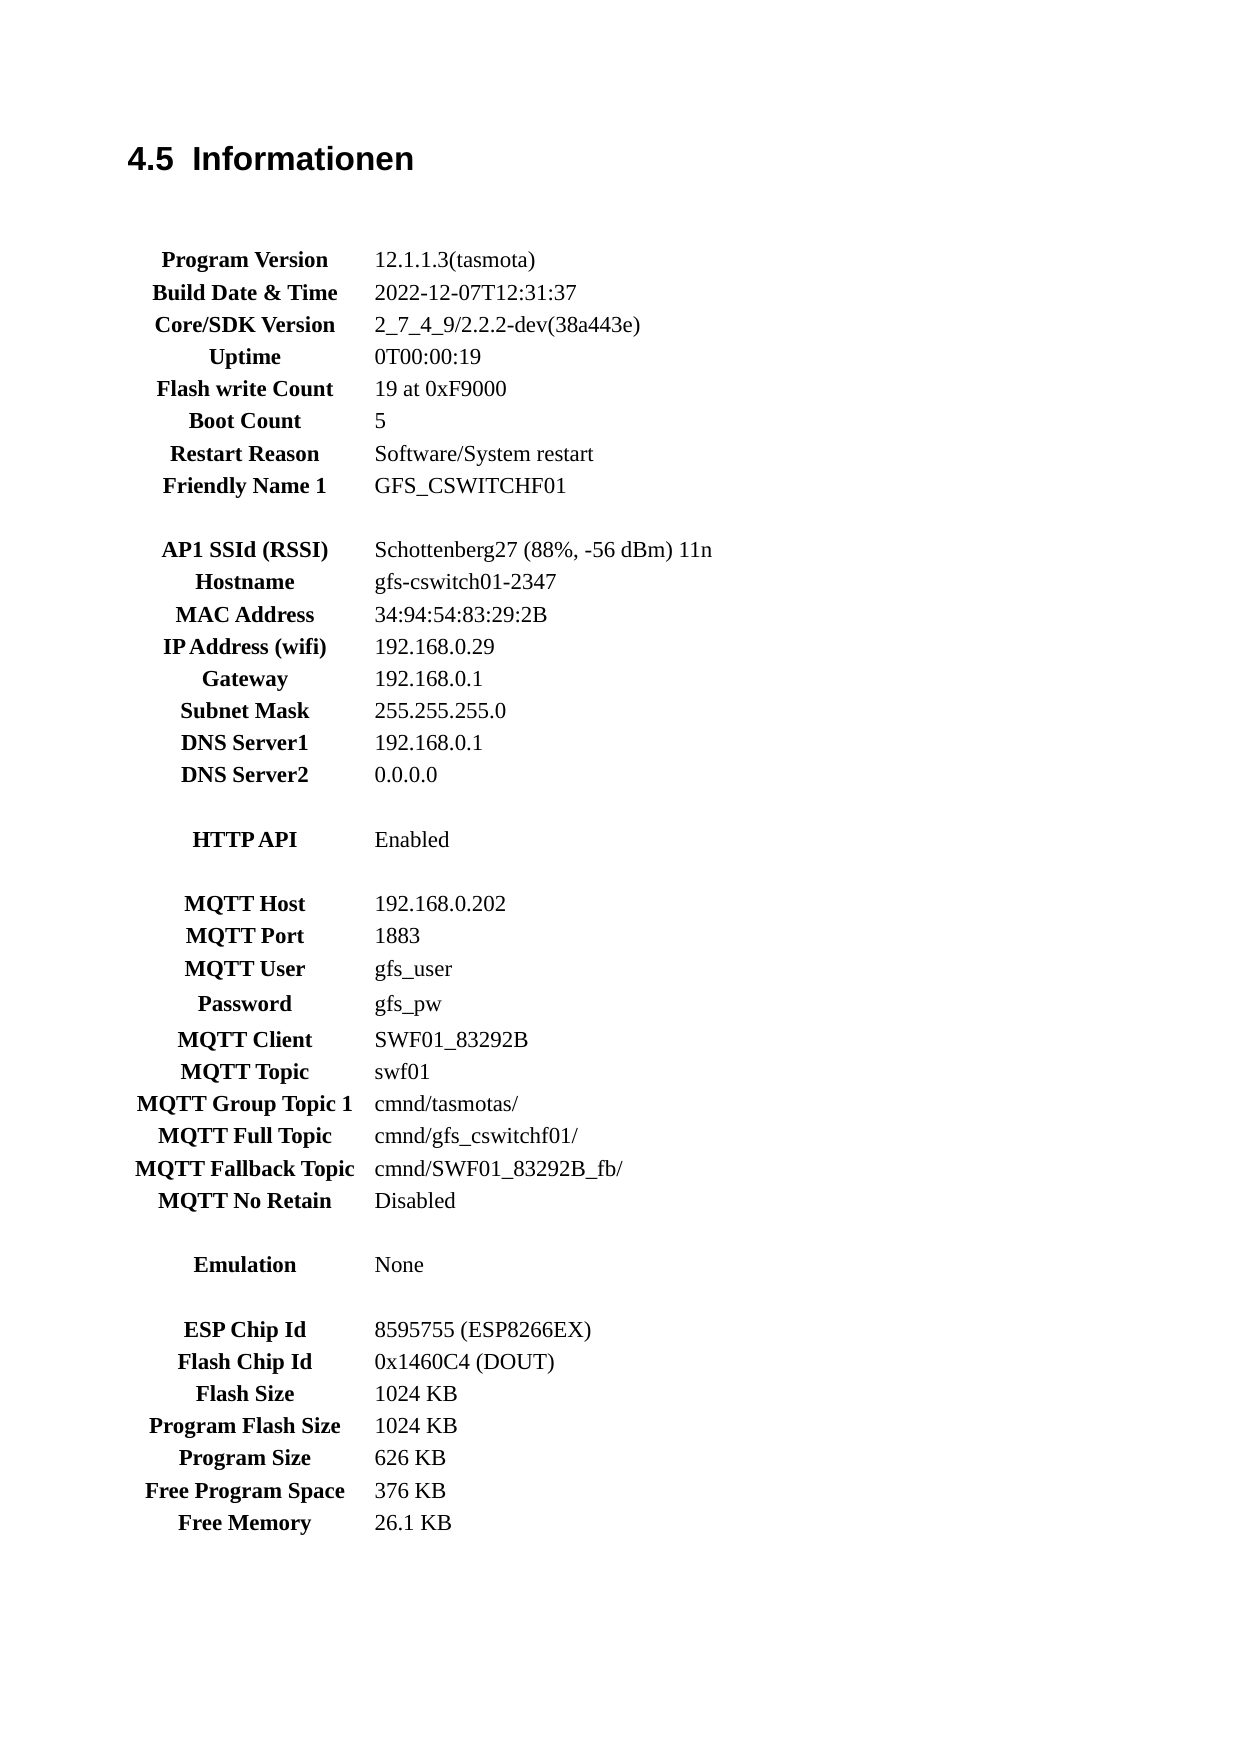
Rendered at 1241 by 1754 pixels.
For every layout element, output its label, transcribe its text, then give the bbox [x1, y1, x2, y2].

table_cell Flash write Count [118, 373, 371, 404]
table_cell Program Size [118, 1442, 371, 1474]
table_cell 255.255.255.0 [371, 694, 776, 726]
table_cell Flash Size [118, 1377, 371, 1409]
table_cell Disabled [371, 1184, 776, 1216]
table_cell Gateway [118, 662, 371, 694]
table_cell Program Flash Size [118, 1409, 371, 1442]
table_cell 192.168.0.29 [371, 630, 776, 662]
table_cell 192.168.0.1 [371, 726, 776, 759]
table_cell [118, 1216, 371, 1248]
table_cell Schottenberg27 (88%, -56 dBm) 11n [371, 533, 776, 566]
table_cell 192.168.0.1 [371, 662, 776, 694]
table_cell DNS Server1 [118, 726, 371, 759]
table_cell GFS_CSWITCHF01 [371, 469, 776, 501]
table_cell [371, 855, 776, 887]
table_cell swf01 [371, 1055, 776, 1087]
table_cell 19 at 0xF9000 [371, 373, 776, 404]
table_cell MQTT Host [118, 888, 371, 919]
table_cell [371, 501, 776, 533]
table_cell Enabled [371, 823, 776, 855]
table_cell Free Memory [118, 1506, 371, 1538]
table_cell 192.168.0.202 [371, 888, 776, 919]
table_cell Emulation [118, 1249, 371, 1281]
table_cell 34:94:54:83:29:2B [371, 598, 776, 630]
table_cell [118, 501, 371, 533]
table_cell 2_7_4_9/2.2.2-dev(38a443e) [371, 308, 776, 340]
table_cell 1024 KB [371, 1377, 776, 1409]
table_cell 1024 KB [371, 1409, 776, 1442]
table_cell gfs_user [371, 952, 776, 984]
table_cell MQTT Full Topic [118, 1120, 371, 1152]
table_cell [371, 1281, 776, 1313]
table_cell gfs-cswitch01-2347 [371, 566, 776, 598]
table_cell [118, 791, 371, 823]
table_cell Boot Count [118, 405, 371, 437]
table_cell Free Program Space [118, 1474, 371, 1506]
table_cell MQTT Port [118, 920, 371, 952]
table_cell Software/System restart [371, 437, 776, 469]
table_cell MAC Address [118, 598, 371, 630]
table_cell 0.0.0.0 [371, 759, 776, 791]
table_header 12.1.1.3(tasmota) [371, 244, 776, 276]
table_cell MQTT Client [118, 1023, 371, 1055]
table_cell Core/SDK Version [118, 308, 371, 340]
table_cell MQTT No Retain [118, 1184, 371, 1216]
table_cell Build Date & Time [118, 276, 371, 308]
table_cell DNS Server2 [118, 759, 371, 791]
table_cell MQTT User [118, 952, 371, 984]
table_cell 1883 [371, 920, 776, 952]
table_cell 5 [371, 405, 776, 437]
table_header Program Version [118, 244, 371, 276]
table_cell [371, 1216, 776, 1248]
table_cell 626 KB [371, 1442, 776, 1474]
table_cell MQTT Topic [118, 1055, 371, 1087]
table_cell [118, 1281, 371, 1313]
table_cell Password [118, 984, 371, 1023]
table_cell MQTT Fallback Topic [118, 1152, 371, 1184]
table_cell Restart Reason [118, 437, 371, 469]
table_cell 0T00:00:19 [371, 340, 776, 372]
table_cell SWF01_83292B [371, 1023, 776, 1055]
table_cell HTTP API [118, 823, 371, 855]
table_cell cmnd/tasmotas/ [371, 1088, 776, 1120]
table_cell 2022-12-07T12:31:37 [371, 276, 776, 308]
table_cell MQTT Group Topic 1 [118, 1088, 371, 1120]
subtitle Informationen [118, 139, 1122, 177]
table_cell 8595755 (ESP8266EX) [371, 1313, 776, 1345]
table_cell 0x1460C4 (DOUT) [371, 1345, 776, 1377]
table_cell IP Address (wifi) [118, 630, 371, 662]
table_cell ESP Chip Id [118, 1313, 371, 1345]
table_cell Friendly Name 1 [118, 469, 371, 501]
table_cell [118, 855, 371, 887]
table_cell Hostname [118, 566, 371, 598]
table_cell Uptime [118, 340, 371, 372]
table_cell cmnd/gfs_cswitchf01/ [371, 1120, 776, 1152]
table_cell None [371, 1249, 776, 1281]
table_cell [371, 791, 776, 823]
table_cell AP1 SSId (RSSI) [118, 533, 371, 566]
table_cell 376 KB [371, 1474, 776, 1506]
table_cell cmnd/SWF01_83292B_fb/ [371, 1152, 776, 1184]
table_cell Flash Chip Id [118, 1345, 371, 1377]
table_cell gfs_pw [371, 984, 776, 1023]
table_cell Subnet Mask [118, 694, 371, 726]
table_cell 26.1 KB [371, 1506, 776, 1538]
